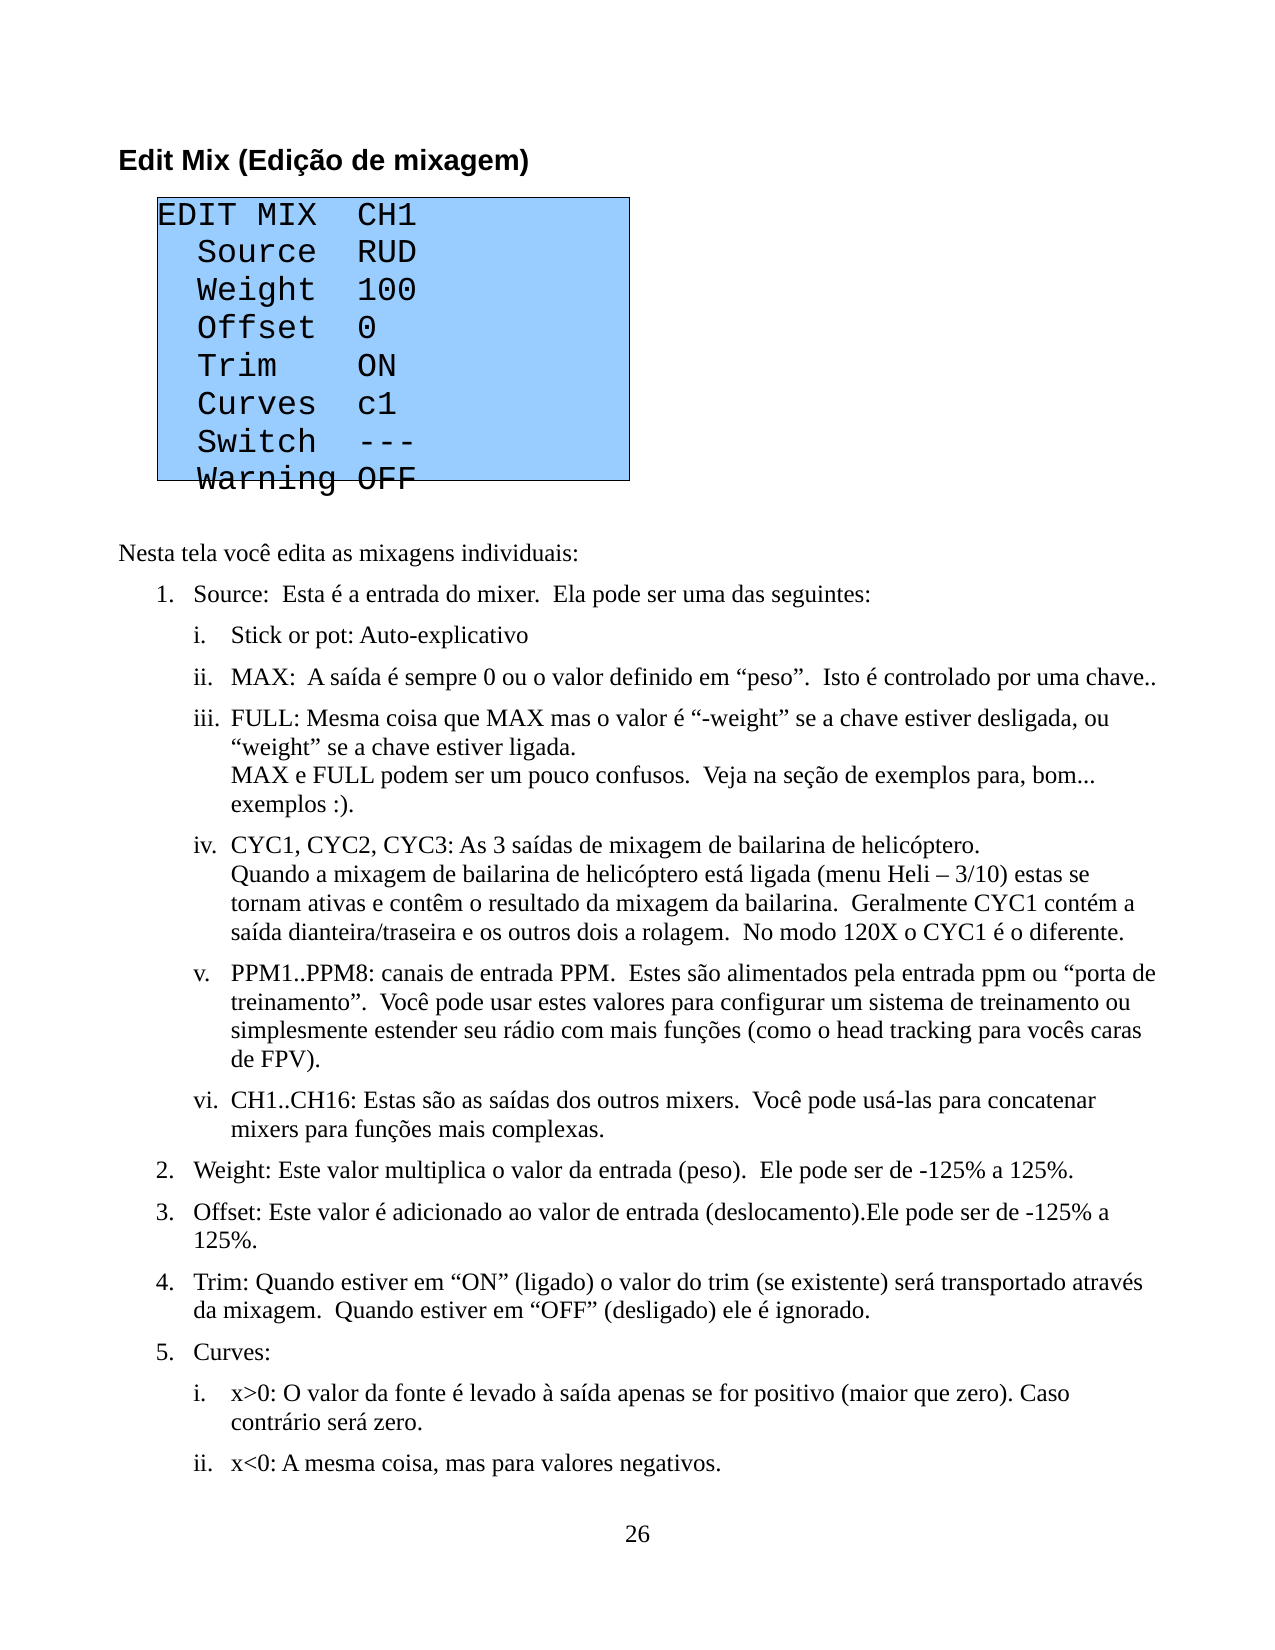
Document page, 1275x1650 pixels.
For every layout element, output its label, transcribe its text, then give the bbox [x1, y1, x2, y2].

subtitle Edit Mix (Edição de mixagem) [118, 143, 1157, 177]
list Trim: Quando estiver em “ON” (ligado) o valor do trim (se existente) será transportado através da mixagem. Quando estiver em “OFF” (desligado) ele é ignorado. [156, 1267, 1157, 1324]
list CH1..CH16: Estas são as saídas dos outros mixers. Você pode usá-las para concatenar mixers para funções mais complexas. [193, 1086, 1157, 1143]
list FULL: Mesma coisa que MAX mas o valor é “-weight” se a chave estiver desligada, ou “weight” se a chave estiver ligada. MAX e FULL podem ser um pouco confusos. Veja na seção de exemplos para, bom... exemplos :). [193, 703, 1157, 818]
text Nesta tela você edita as mixagens individuais: [118, 538, 1157, 567]
list Weight: Este valor multiplica o valor da entrada (peso). Ele pode ser de -125% a 125%. [156, 1156, 1157, 1184]
list MAX: A saída é sempre 0 ou o valor definido em “peso”. Isto é controlado por uma chave.. [193, 662, 1157, 691]
list PPM1..PPM8: canais de entrada PPM. Estes são alimentados pela entrada ppm ou “porta de treinamento”. Você pode usar estes valores para configurar um sistema de treinamento ou simplesmente estender seu rádio com mais funções (como o head tracking para vocês caras de FPV). [193, 958, 1157, 1073]
list Offset: Este valor é adicionado ao valor de entrada (deslocamento).Ele pode ser de -125% a 125%. [156, 1197, 1157, 1254]
list Curves: [156, 1337, 1157, 1366]
list CYC1, CYC2, CYC3: As 3 saídas de mixagem de bailarina de helicóptero. Quando a mixagem de bailarina de helicóptero está ligada (menu Heli – 3/10) estas se tornam ativas e contêm o resultado da mixagem da bailarina. Geralmente CYC1 contém a saída dianteira/traseira e os outros dois a rolagem. No modo 120X o CYC1 é o diferente. [193, 831, 1157, 946]
list x<0: A mesma coisa, mas para valores negativos. [193, 1448, 1157, 1477]
list Stick or pot: Auto-explicativo [193, 621, 1157, 649]
list Source: Esta é a entrada do mixer. Ela pode ser uma das seguintes: [156, 579, 1157, 608]
list x>0: O valor da fonte é levado à saída apenas se for positivo (maior que zero). Caso contrário será zero. [193, 1378, 1157, 1436]
